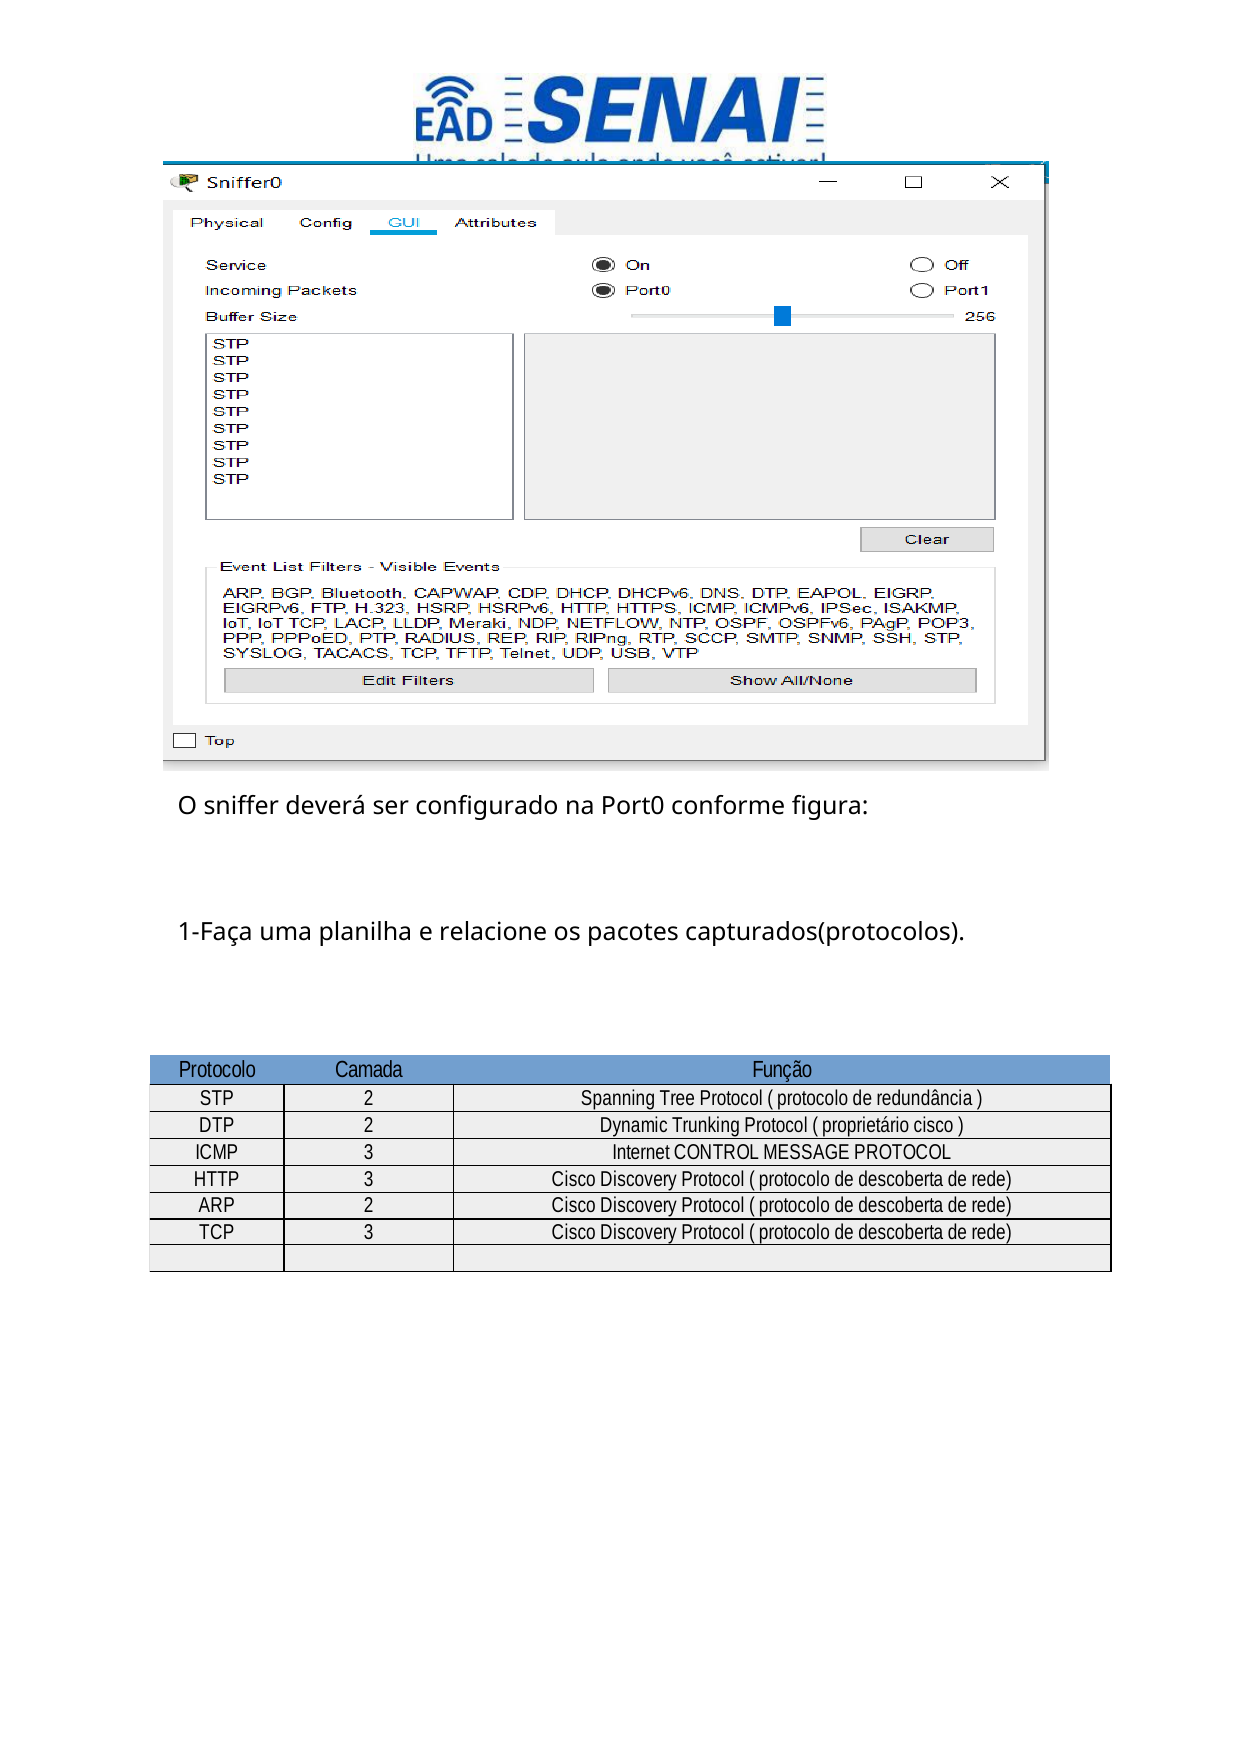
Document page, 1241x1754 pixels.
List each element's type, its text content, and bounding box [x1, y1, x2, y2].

picture [163, 164, 1049, 771]
text O sniffer deverá ser configurado na Port0 conforme figura: [177, 177, 1063, 821]
text 1-Faça uma planilha e relacione os pacotes capturados(protocolos). [177, 914, 1063, 948]
picture [413, 73, 828, 160]
